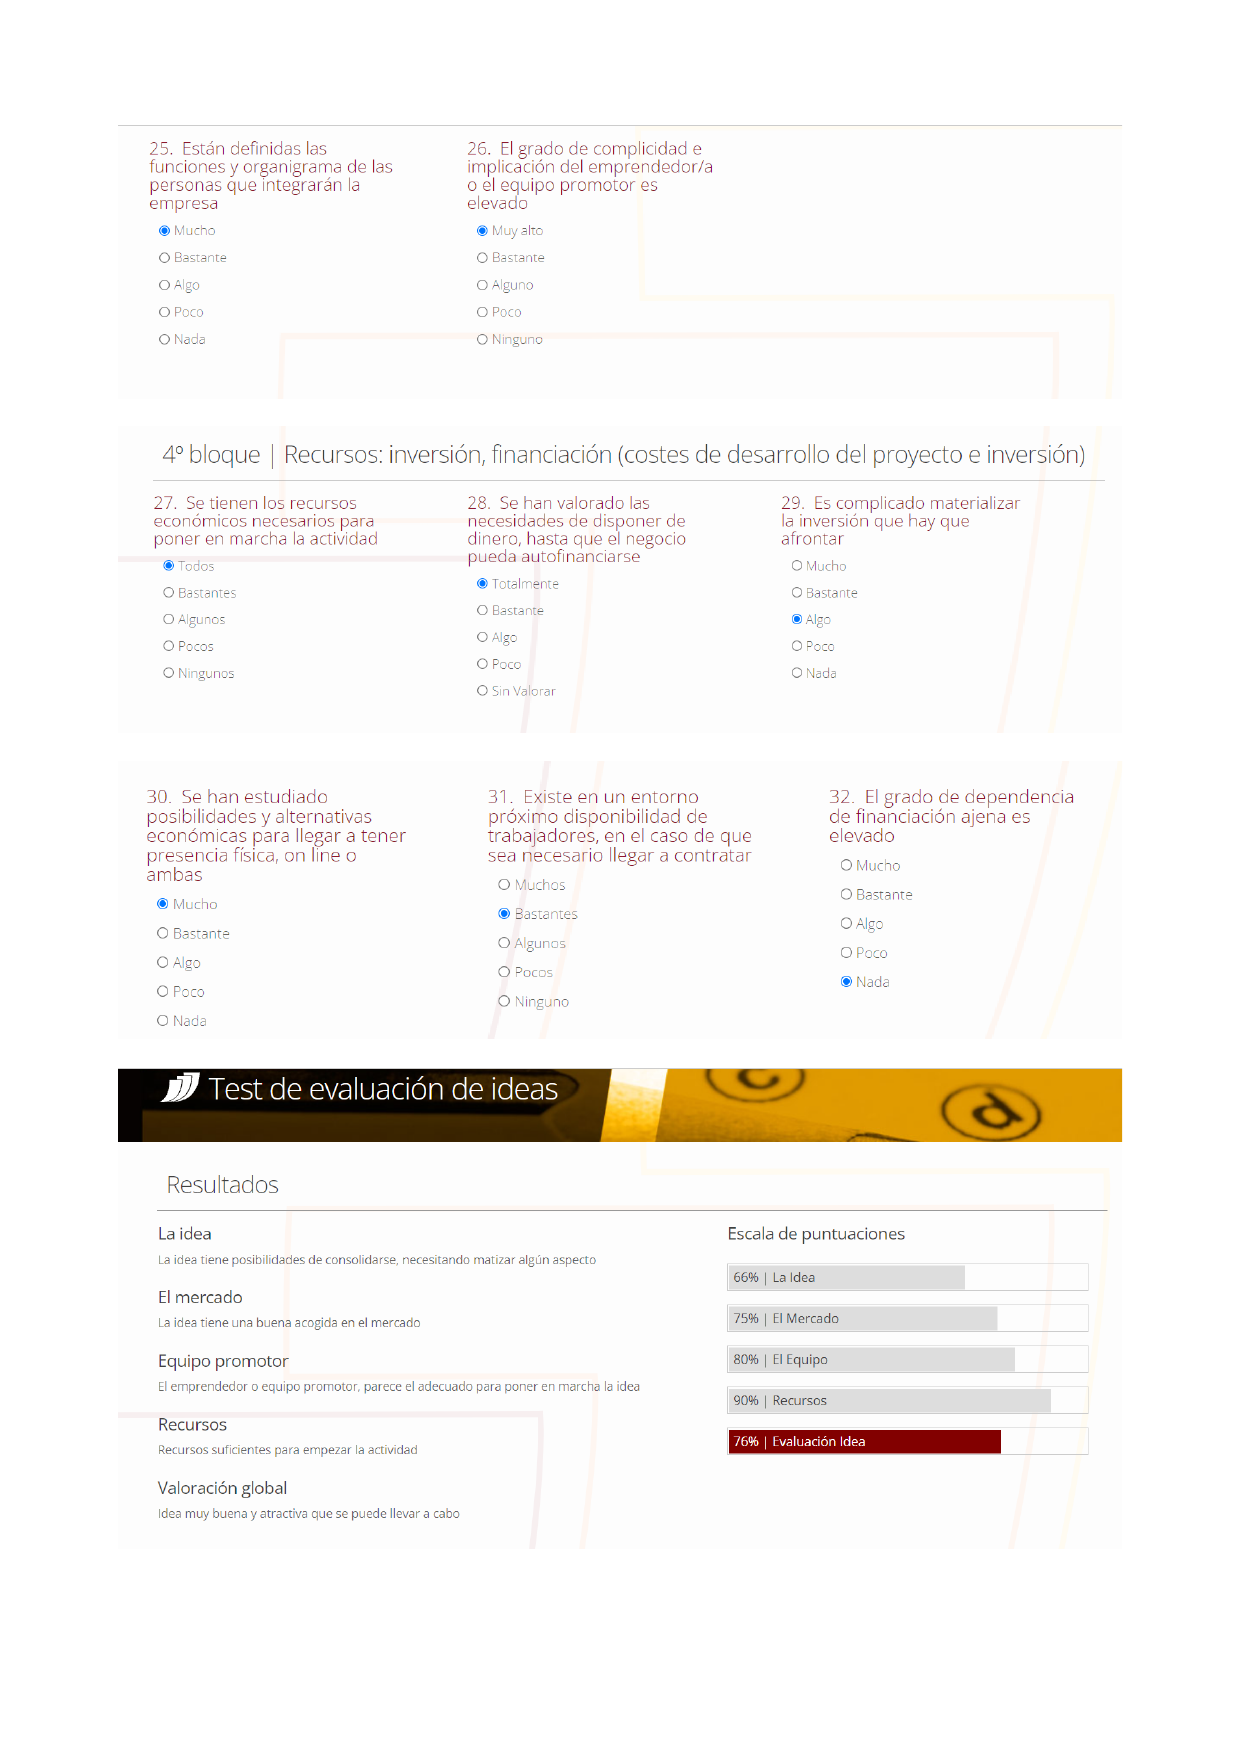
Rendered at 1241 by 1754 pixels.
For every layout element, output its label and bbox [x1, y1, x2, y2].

picture [118, 761, 1123, 1039]
picture [118, 118, 1123, 399]
picture [118, 426, 1123, 733]
picture [118, 1067, 1123, 1549]
